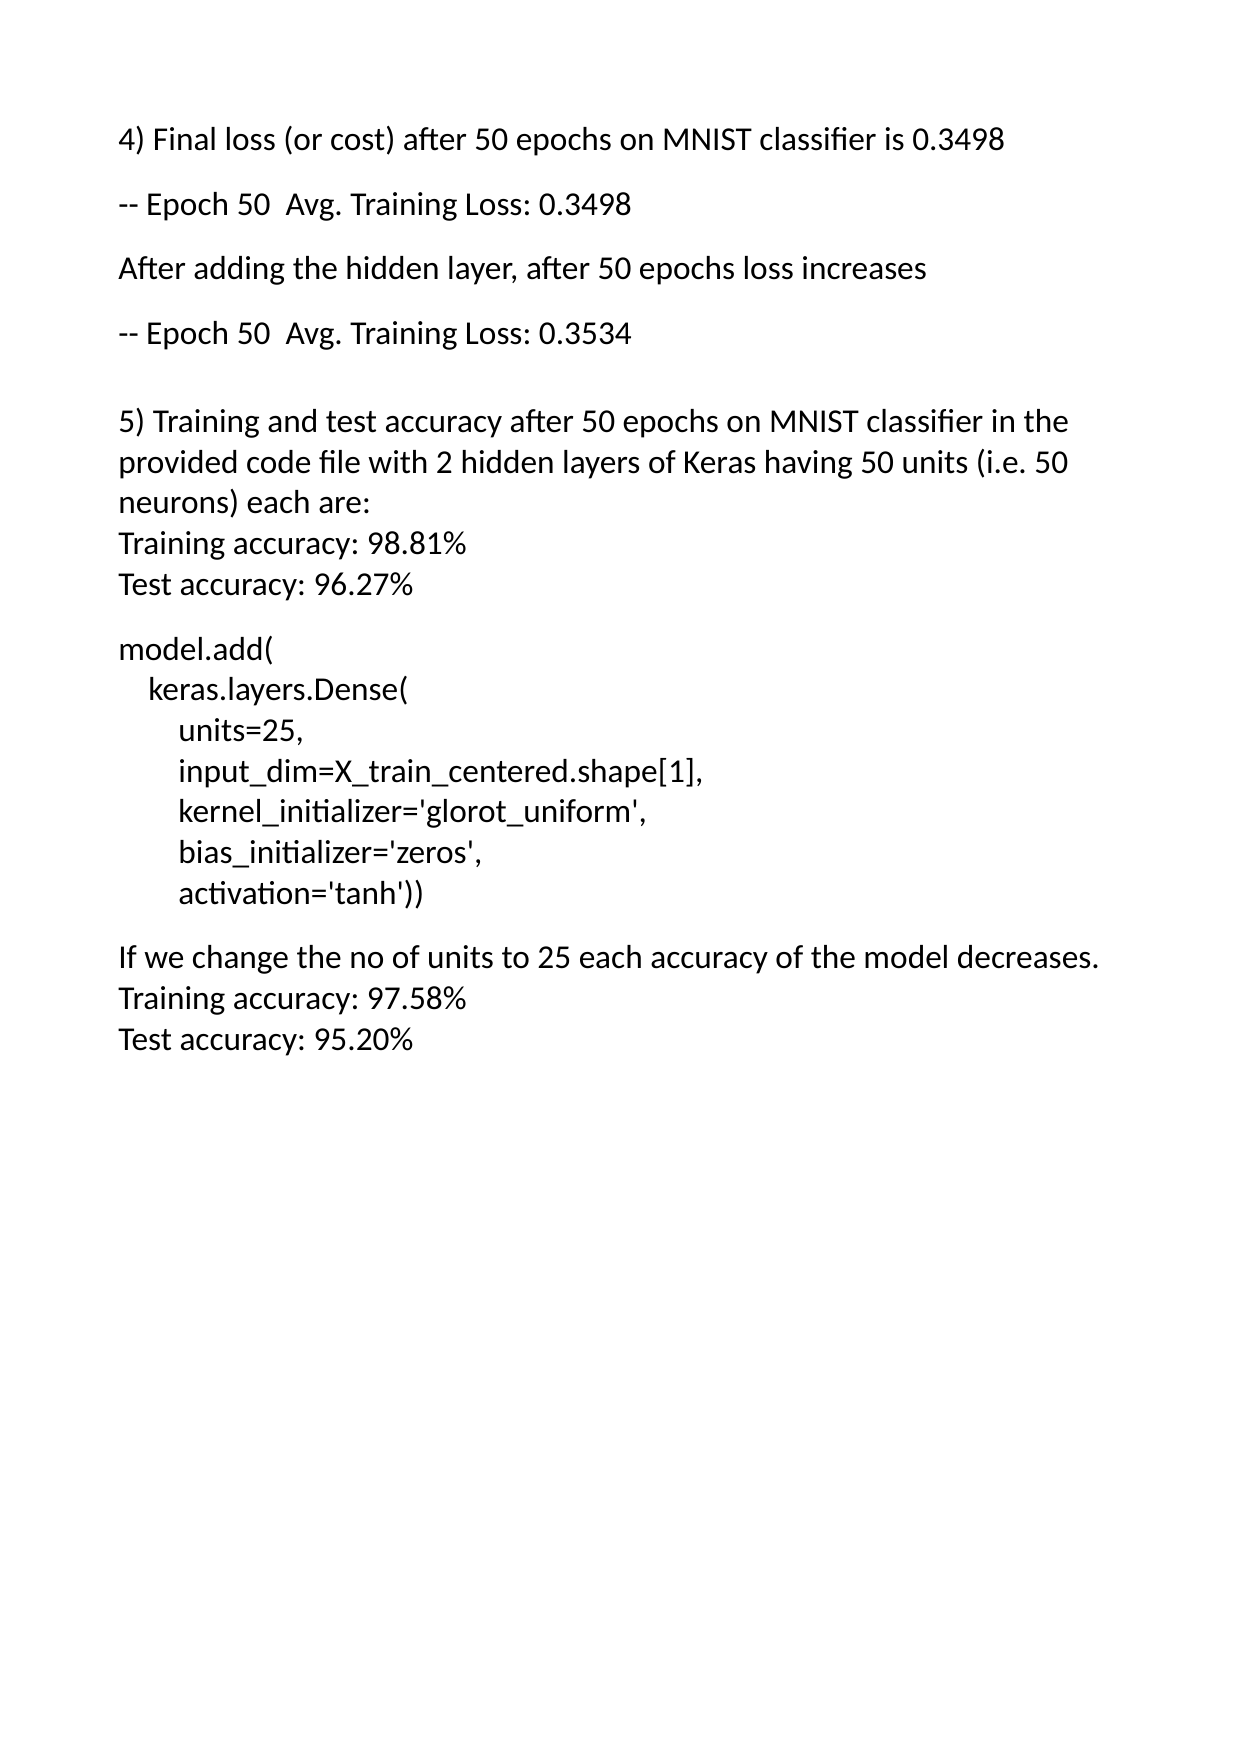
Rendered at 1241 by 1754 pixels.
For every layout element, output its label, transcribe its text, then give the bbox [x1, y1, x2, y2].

text After adding the hidden layer, after 50 epochs loss increases [118, 247, 1122, 288]
text Test accuracy: 96.27% [118, 563, 1122, 604]
text -- Epoch 50 Avg. Training Loss: 0.3534 [118, 312, 1122, 352]
text kernel_initializer='glorot_uniform', [118, 791, 1122, 831]
text model.add( [118, 628, 1122, 668]
text units=25, [118, 709, 1122, 750]
text -- Epoch 50 Avg. Training Loss: 0.3498 [118, 182, 1122, 223]
text 4) Final loss (or cost) after 50 epochs on MNIST classifier is 0.3498 [118, 118, 1122, 159]
text activation='tanh')) [118, 872, 1122, 913]
text Test accuracy: 95.20% [118, 1018, 1122, 1059]
text input_dim=X_train_centered.shape[1], [118, 750, 1122, 791]
text Training accuracy: 97.58% [118, 977, 1122, 1018]
text If we change the no of units to 25 each accuracy of the model decreases. [118, 937, 1122, 977]
text keras.layers.Dense( [118, 668, 1122, 709]
text 5) Training and test accuracy after 50 epochs on MNIST classifier in the provided code file with 2 hidden layers of Keras having 50 units (i.e. 50 neurons) each are: [118, 400, 1122, 522]
text Training accuracy: 98.81% [118, 522, 1122, 563]
text bias_initializer='zeros', [118, 831, 1122, 872]
